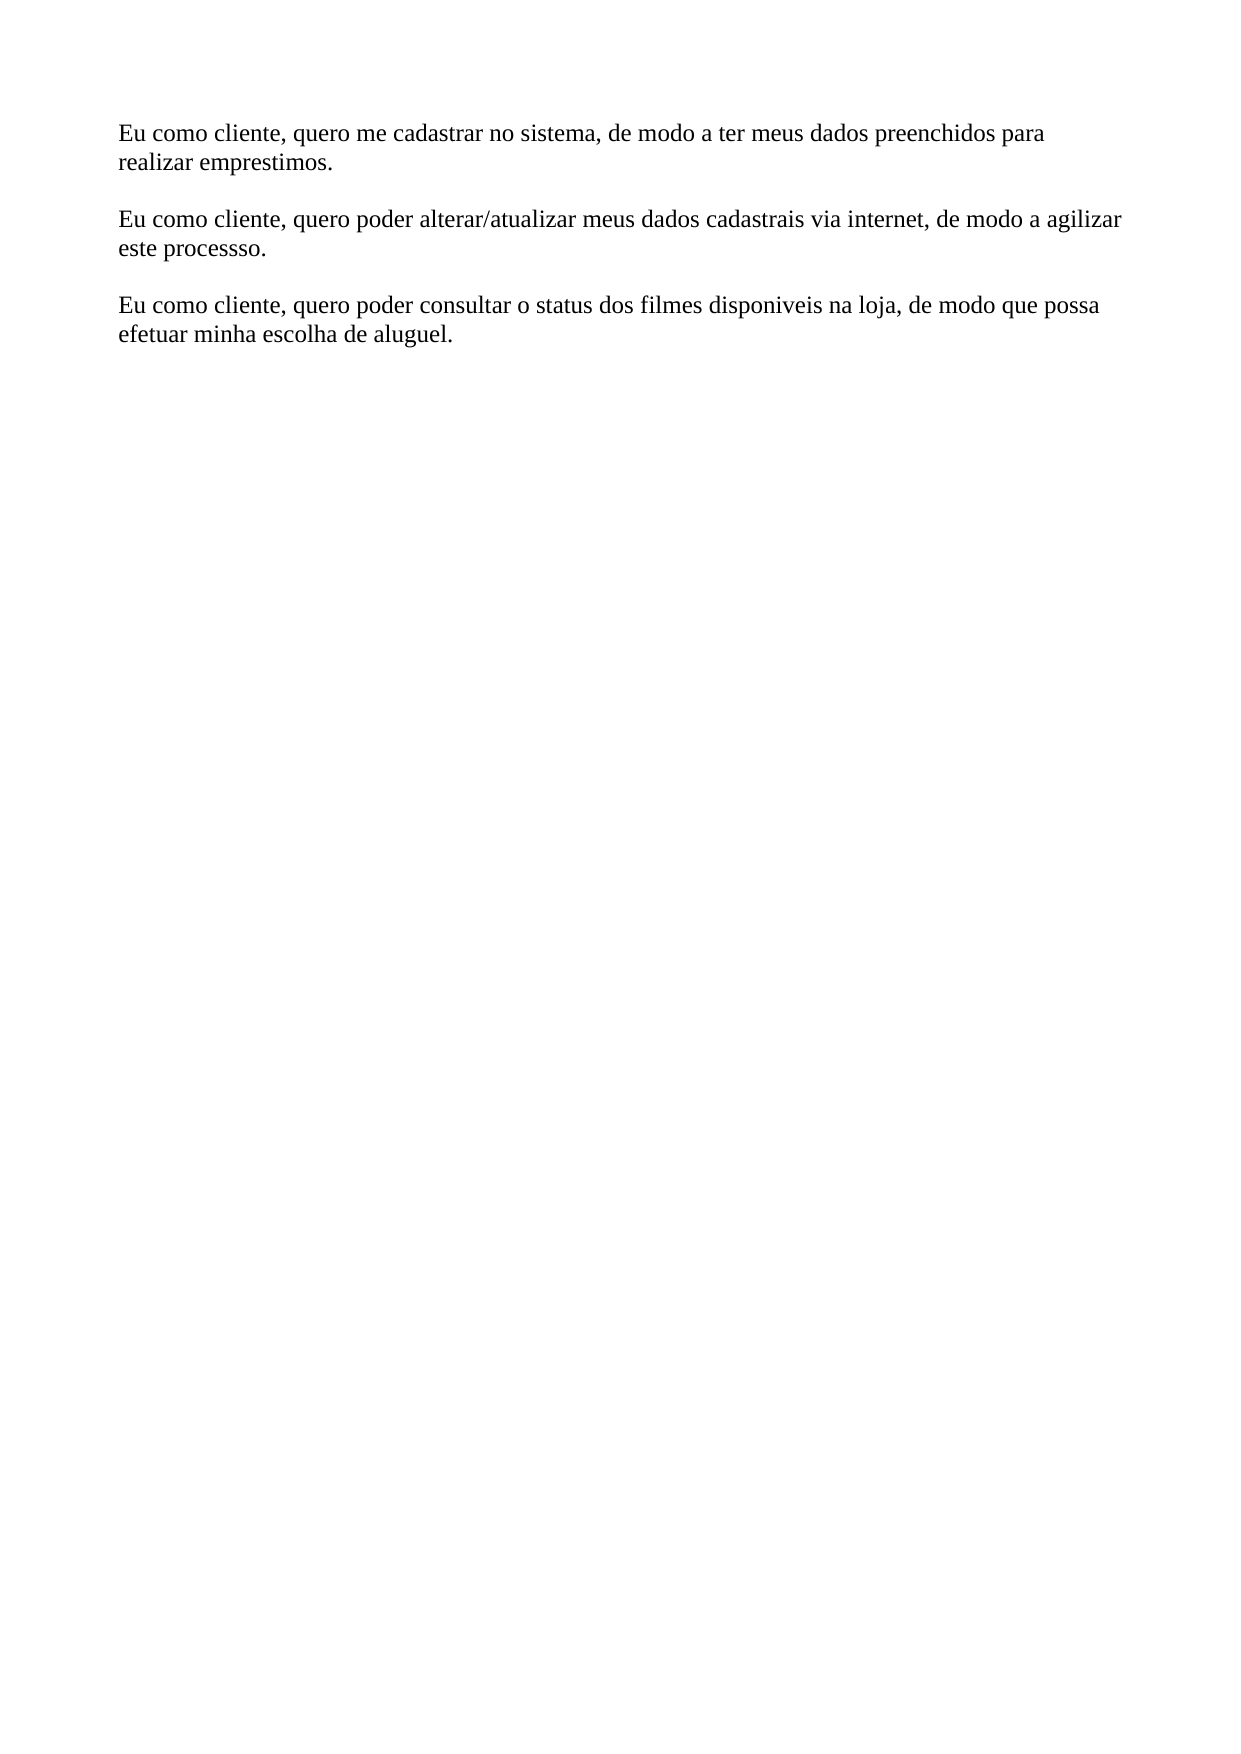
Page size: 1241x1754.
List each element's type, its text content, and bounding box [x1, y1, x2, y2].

text Eu como cliente, quero me cadastrar no sistema, de modo a ter meus dados preenchidos para realizar emprestimos. [118, 118, 1122, 176]
text Eu como cliente, quero poder consultar o status dos filmes disponiveis na loja, de modo que possa efetuar minha escolha de aluguel. [118, 291, 1122, 348]
text Eu como cliente, quero poder alterar/atualizar meus dados cadastrais via internet, de modo a agilizar este processso. [118, 204, 1122, 262]
